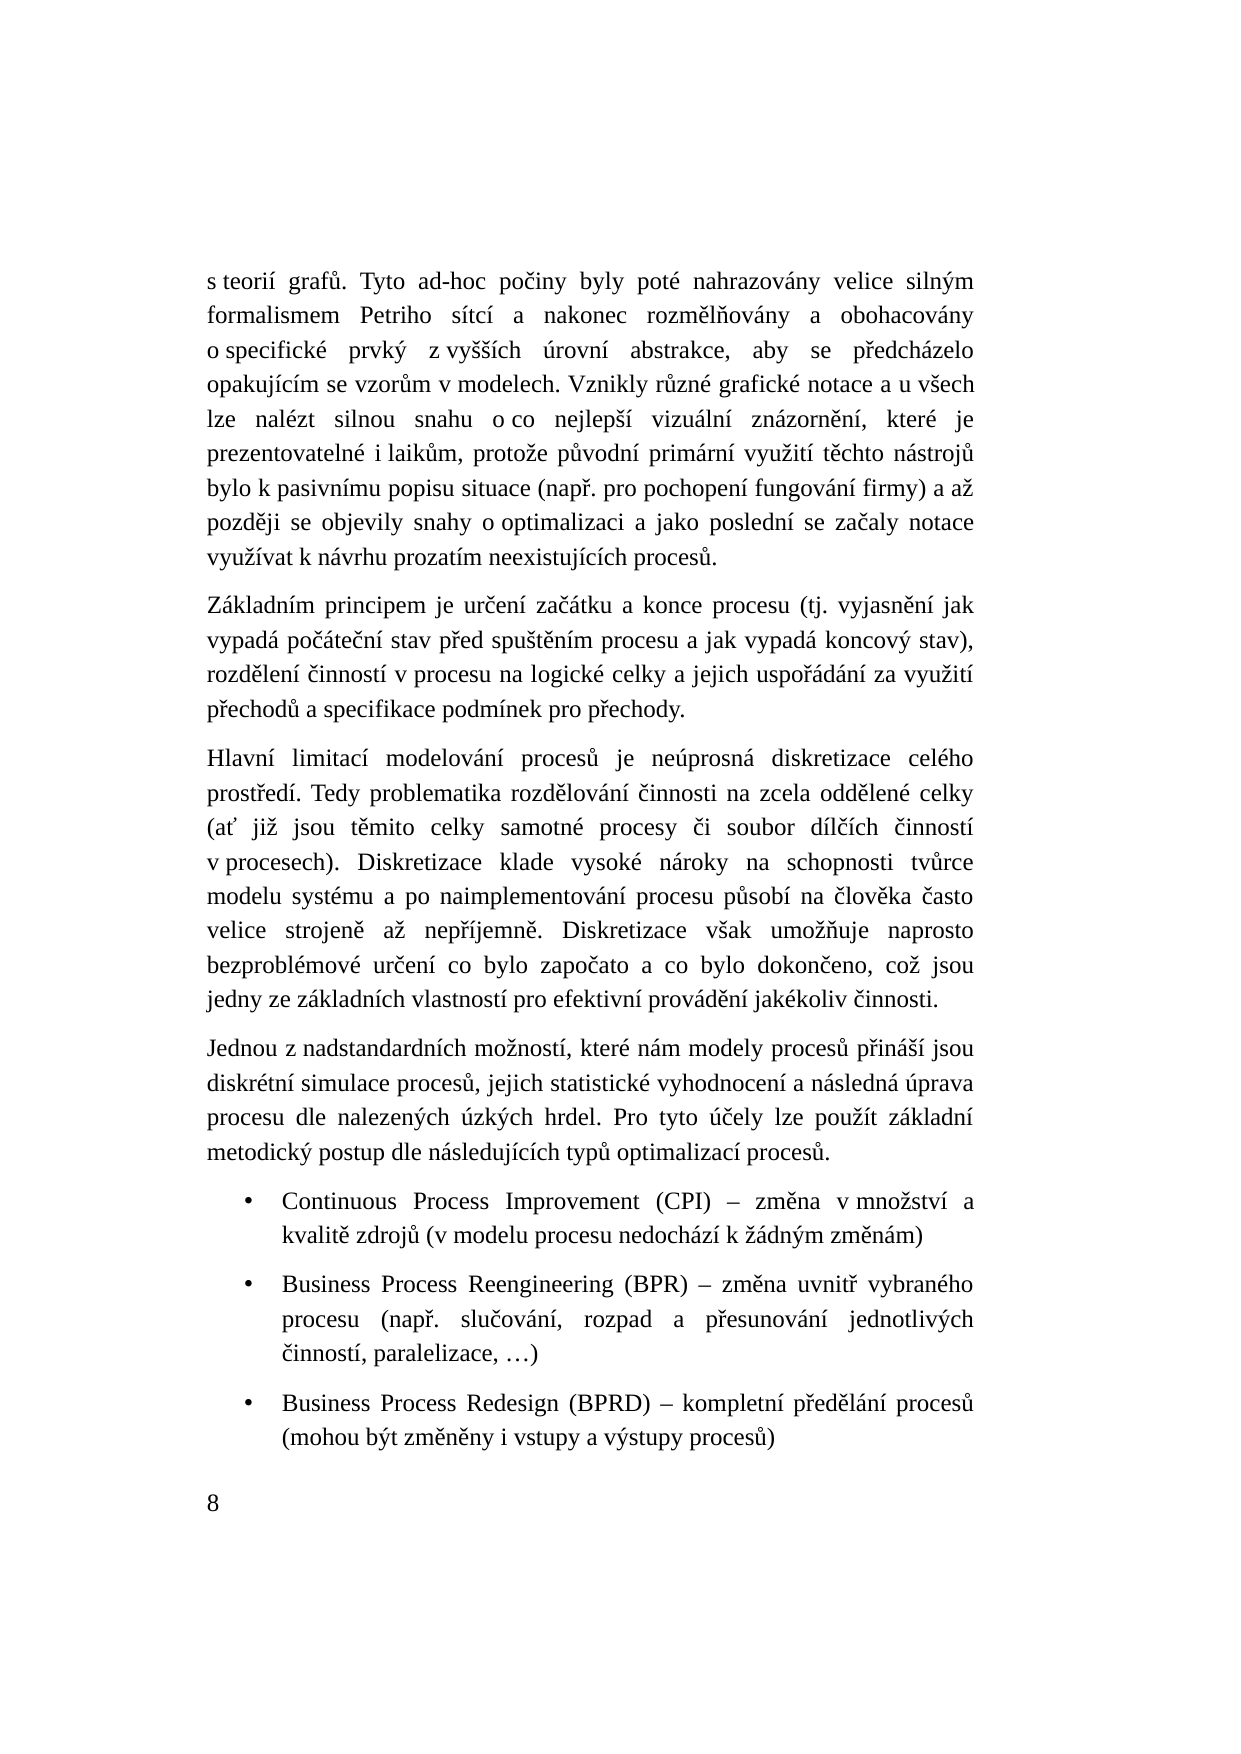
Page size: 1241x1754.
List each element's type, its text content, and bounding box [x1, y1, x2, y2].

subtitle Business Process Reengineering (BPR) – změna uvnitř vybraného procesu (např. slučování, rozpad a přesunování jednotlivých činností, paralelizace, …) [244, 1269, 974, 1367]
subtitle Hlavní limitací modelování procesů je neúprosná diskretizace celého prostředí. Tedy problematika rozdělování činnosti na zcela oddělené celky (ať již jsou těmito celky samotné procesy či soubor dílčích činností v procesech). Diskretizace klade vysoké nároky na schopnosti tvůrce modelu systému a po naimplementování procesu působí na člověka často velice strojeně až nepříjemně. Diskretizace však umožňuje naprosto bezproblémové určení co bylo započato a co bylo dokončeno, což jsou jedny ze základních vlastností pro efektivní provádění jakékoliv činnosti. [207, 743, 974, 1013]
subtitle Základním principem je určení začátku a konce procesu (tj. vyjasnění jak vypadá počáteční stav před spuštěním procesu a jak vypadá koncový stav), rozdělení činností v procesu na logické celky a jejich uspořádání za využití přechodů a specifikace podmínek pro přechody. [207, 591, 974, 723]
subtitle Jednou z nadstandardních možností, které nám modely procesů přináší jsou diskrétní simulace procesů, jejich statistické vyhodnocení a následná úprava procesu dle nalezených úzkých hrdel. Pro tyto účely lze použít základní metodický postup dle následujících typů optimalizací procesů. [207, 1033, 974, 1166]
subtitle s teorií grafů. Tyto ad-hoc počiny byly poté nahrazovány velice silným formalismem Petriho sítcí a nakonec rozmělňovány a obohacovány o specifické prvký z vyšších úrovní abstrakce, aby se předcházelo opakujícím se vzorům v modelech. Vznikly různé grafické notace a u všech lze nalézt silnou snahu o co nejlepší vizuální znázornění, které je prezentovatelné i laikům, protože původní primární využití těchto nástrojů bylo k pasivnímu popisu situace (např. pro pochopení fungování firmy) a až později se objevily snahy o optimalizaci a jako poslední se začaly notace využívat k návrhu prozatím neexistujících procesů. [207, 266, 974, 570]
subtitle Continuous Process Improvement (CPI) – změna v množství a kvalitě zdrojů (v modelu procesu nedochází k žádným změnám) [244, 1186, 974, 1249]
subtitle Business Process Redesign (BPRD) – kompletní předělání procesů (mohou být změněny i vstupy a výstupy procesů) [244, 1388, 974, 1451]
